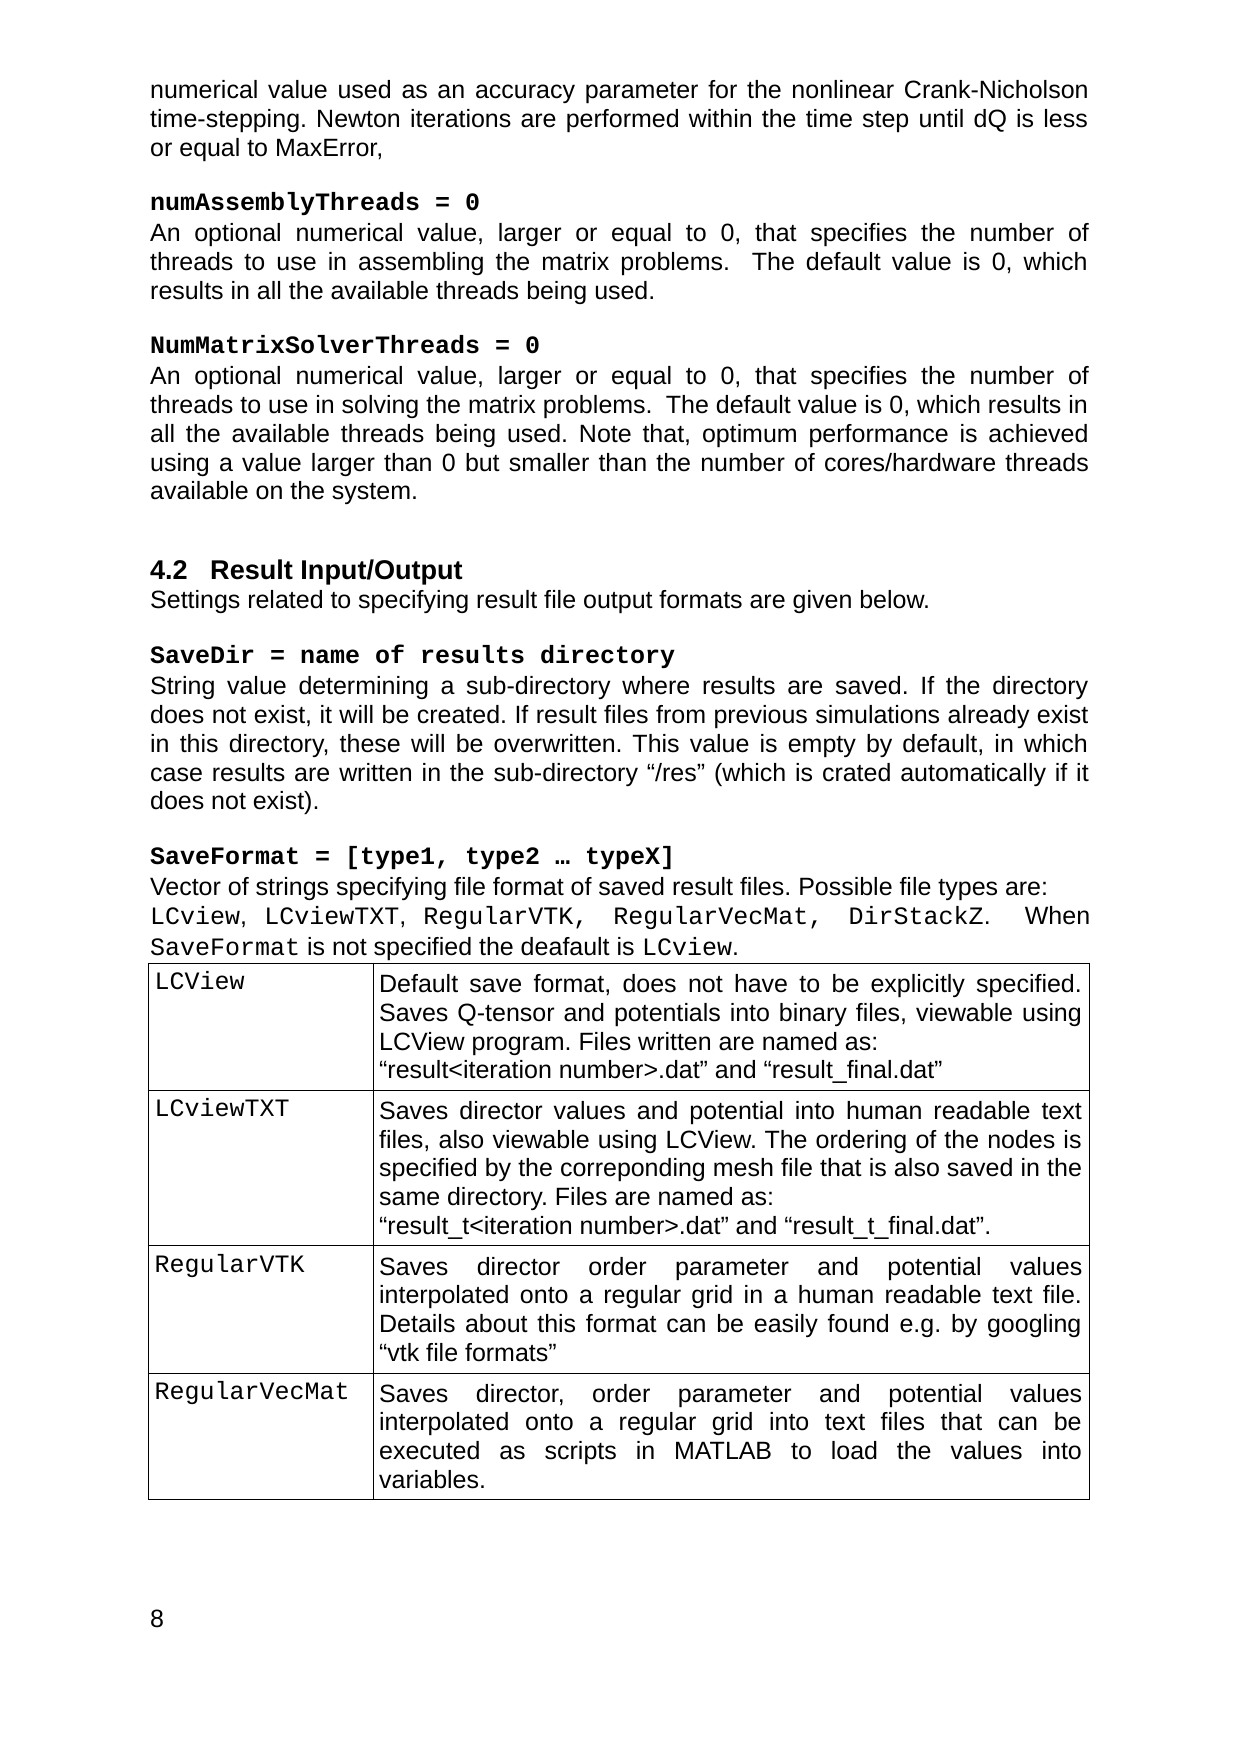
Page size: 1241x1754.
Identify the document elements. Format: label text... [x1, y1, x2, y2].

table_cell Saves director values and potential into human readable text files, also viewable using LCView. The ordering of the nodes is specified by the correponding mesh file that is also saved in the same directory. Files are named as: “result_t<iteration number>.dat” and “result_t_final.dat”. [374, 1091, 1089, 1245]
text LCview, LCviewTXT, RegularVTK, RegularVecMat, DirStackZ. When SaveFormat is not specified the deafault is LCview. [150, 901, 1090, 963]
text An optional numerical value, larger or equal to 0, that specifies the number of threads to use in assembling the matrix problems. The default value is 0, which results in all the available threads being used. [150, 218, 1090, 304]
table_cell RegularVecMat [149, 1374, 373, 1499]
table_cell Saves director, order parameter and potential values interpolated onto a regular grid into text files that can be executed as scripts in MATLAB to load the values into variables. [374, 1374, 1089, 1499]
subtitle Result Input/Output [150, 554, 1090, 585]
text Settings related to specifying result file output formats are given below. [150, 585, 1090, 614]
text SaveFormat = [type1, type2 … typeX] [150, 844, 1090, 872]
text NumMatrixSolverThreads = 0 [150, 333, 1090, 361]
text numAssemblyThreads = 0 [150, 190, 1090, 218]
table_header LCView [149, 964, 373, 1090]
text An optional numerical value, larger or equal to 0, that specifies the number of threads to use in solving the matrix problems. The default value is 0, which results in all the available threads being used. Note that, optimum performance is achieved using a value larger than 0 but smaller than the number of cores/hardware threads available on the system. [150, 361, 1090, 505]
text SaveDir = name of results directory [150, 643, 1090, 671]
table_header Default save format, does not have to be explicitly specified. Saves Q-tensor and potentials into binary files, viewable using LCView program. Files written are named as: “result<iteration number>.dat” and “result_final.dat” [374, 964, 1089, 1090]
table_cell Saves director order parameter and potential values interpolated onto a regular grid in a human readable text file. Details about this format can be easily found e.g. by googling “vtk file formats” [374, 1246, 1089, 1372]
text numerical value used as an accuracy parameter for the nonlinear Crank-Nicholson time-stepping. Newton iterations are performed within the time step until dQ is less or equal to MaxError, [150, 75, 1090, 161]
table_cell RegularVTK [149, 1246, 373, 1372]
text String value determining a sub-directory where results are saved. If the directory does not exist, it will be created. If result files from previous simulations already exist in this directory, these will be overwritten. This value is empty by default, in which case results are written in the sub-directory “/res” (which is crated automatically if it does not exist). [150, 671, 1090, 815]
text Vector of strings specifying file format of saved result files. Possible file types are: [150, 872, 1090, 901]
table_cell LCviewTXT [149, 1091, 373, 1245]
